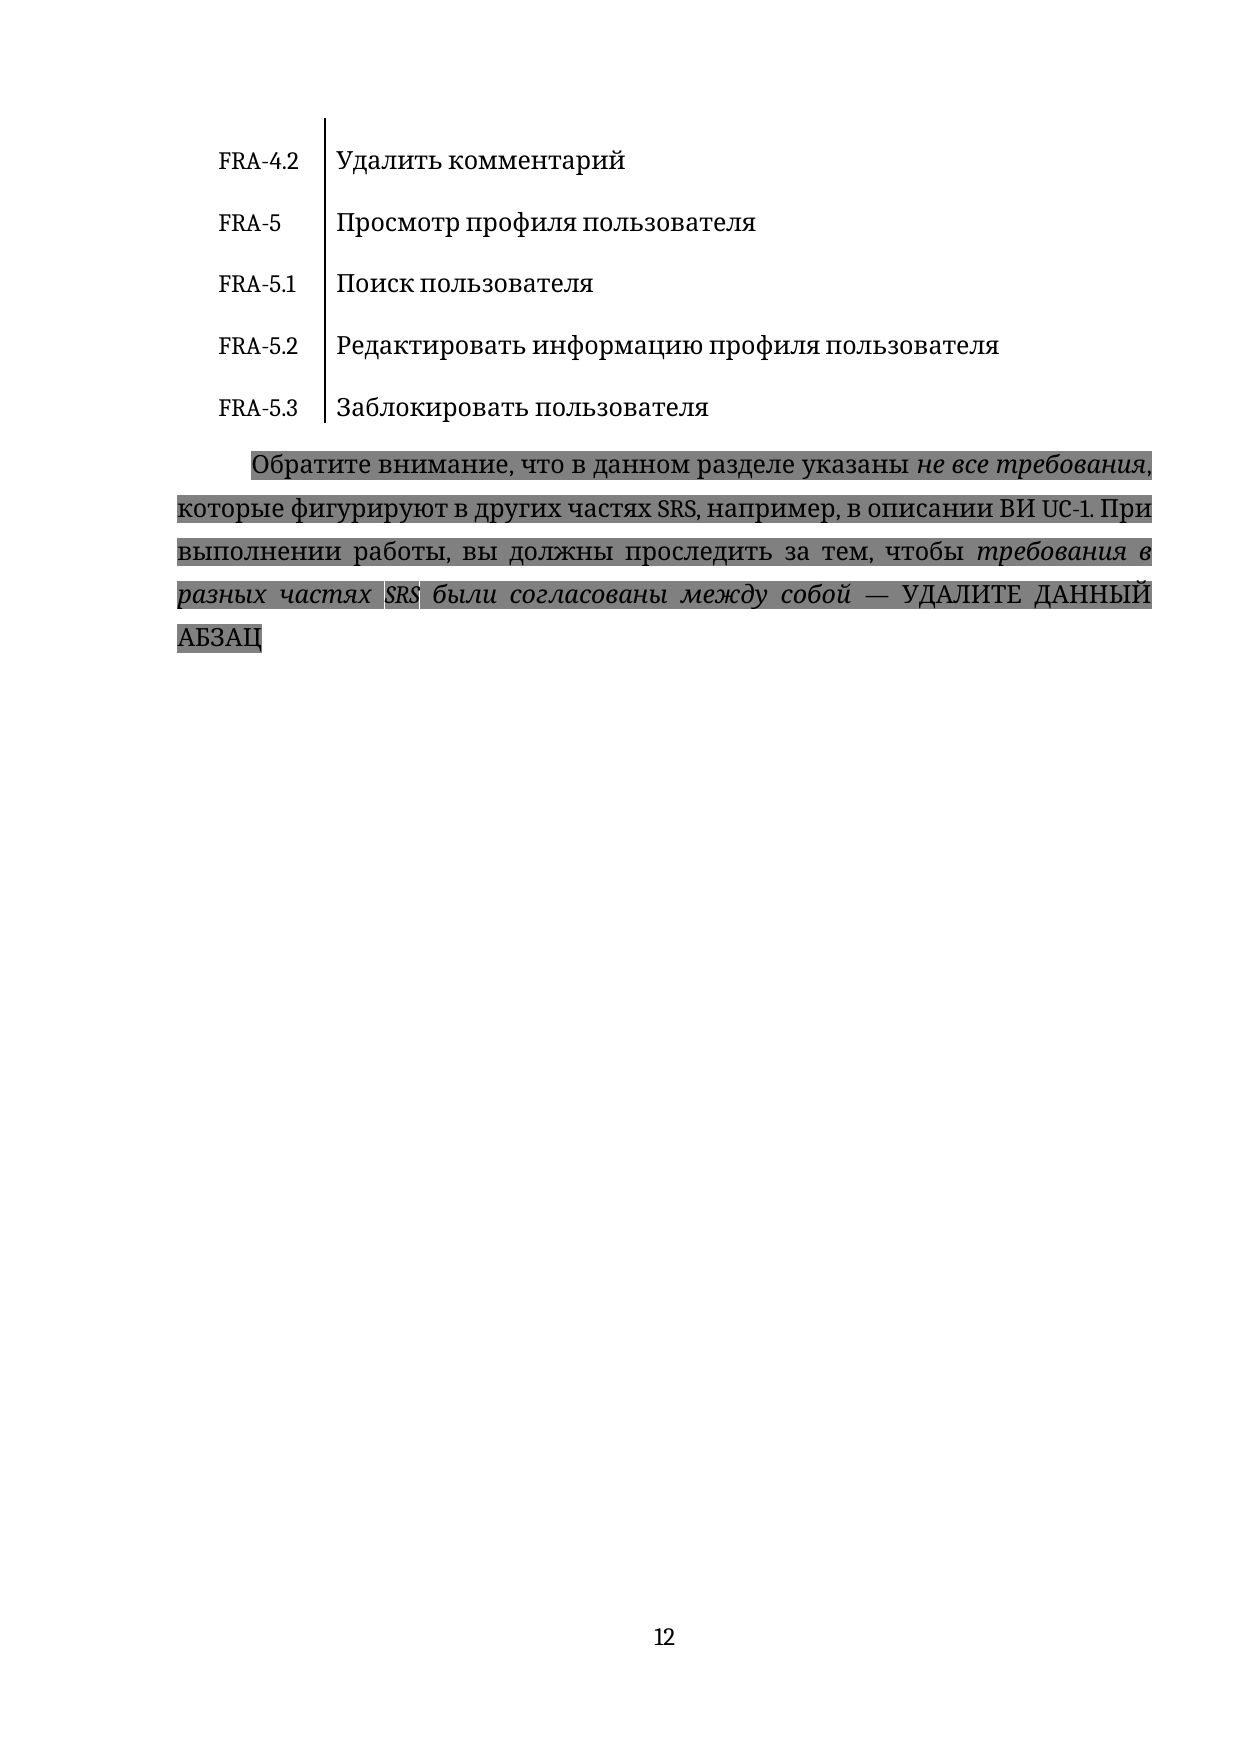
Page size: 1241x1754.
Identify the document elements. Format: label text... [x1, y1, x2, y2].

text Обратите внимание, что в данном разделе указаны не все требования, которые фигурируют в других частях SRS, например, в описании ВИ UC-1. При выполнении работы, вы должны проследить за тем, чтобы требования в разных частях SRS были согласованы между собой — УДАЛИТЕ ДАННЫЙ АБЗАЦ [177, 451, 1152, 653]
table_cell FRA-5.3 [207, 394, 324, 423]
table_cell [326, 118, 1151, 147]
table_cell Просмотр профиля пользователя [326, 209, 1151, 270]
table_cell Редактировать информацию профиля пользователя [326, 332, 1151, 394]
table_cell Заблокировать пользователя [326, 394, 1151, 423]
table_cell FRA-5 [207, 209, 324, 270]
table_cell Удалить комментарий [326, 147, 1151, 209]
table_cell FRA-4.2 [207, 147, 324, 209]
table_cell FRA-5.1 [207, 270, 324, 332]
table_cell FRA-5.2 [207, 332, 324, 394]
table_cell [207, 118, 324, 147]
table_cell Поиск пользователя [326, 270, 1151, 332]
